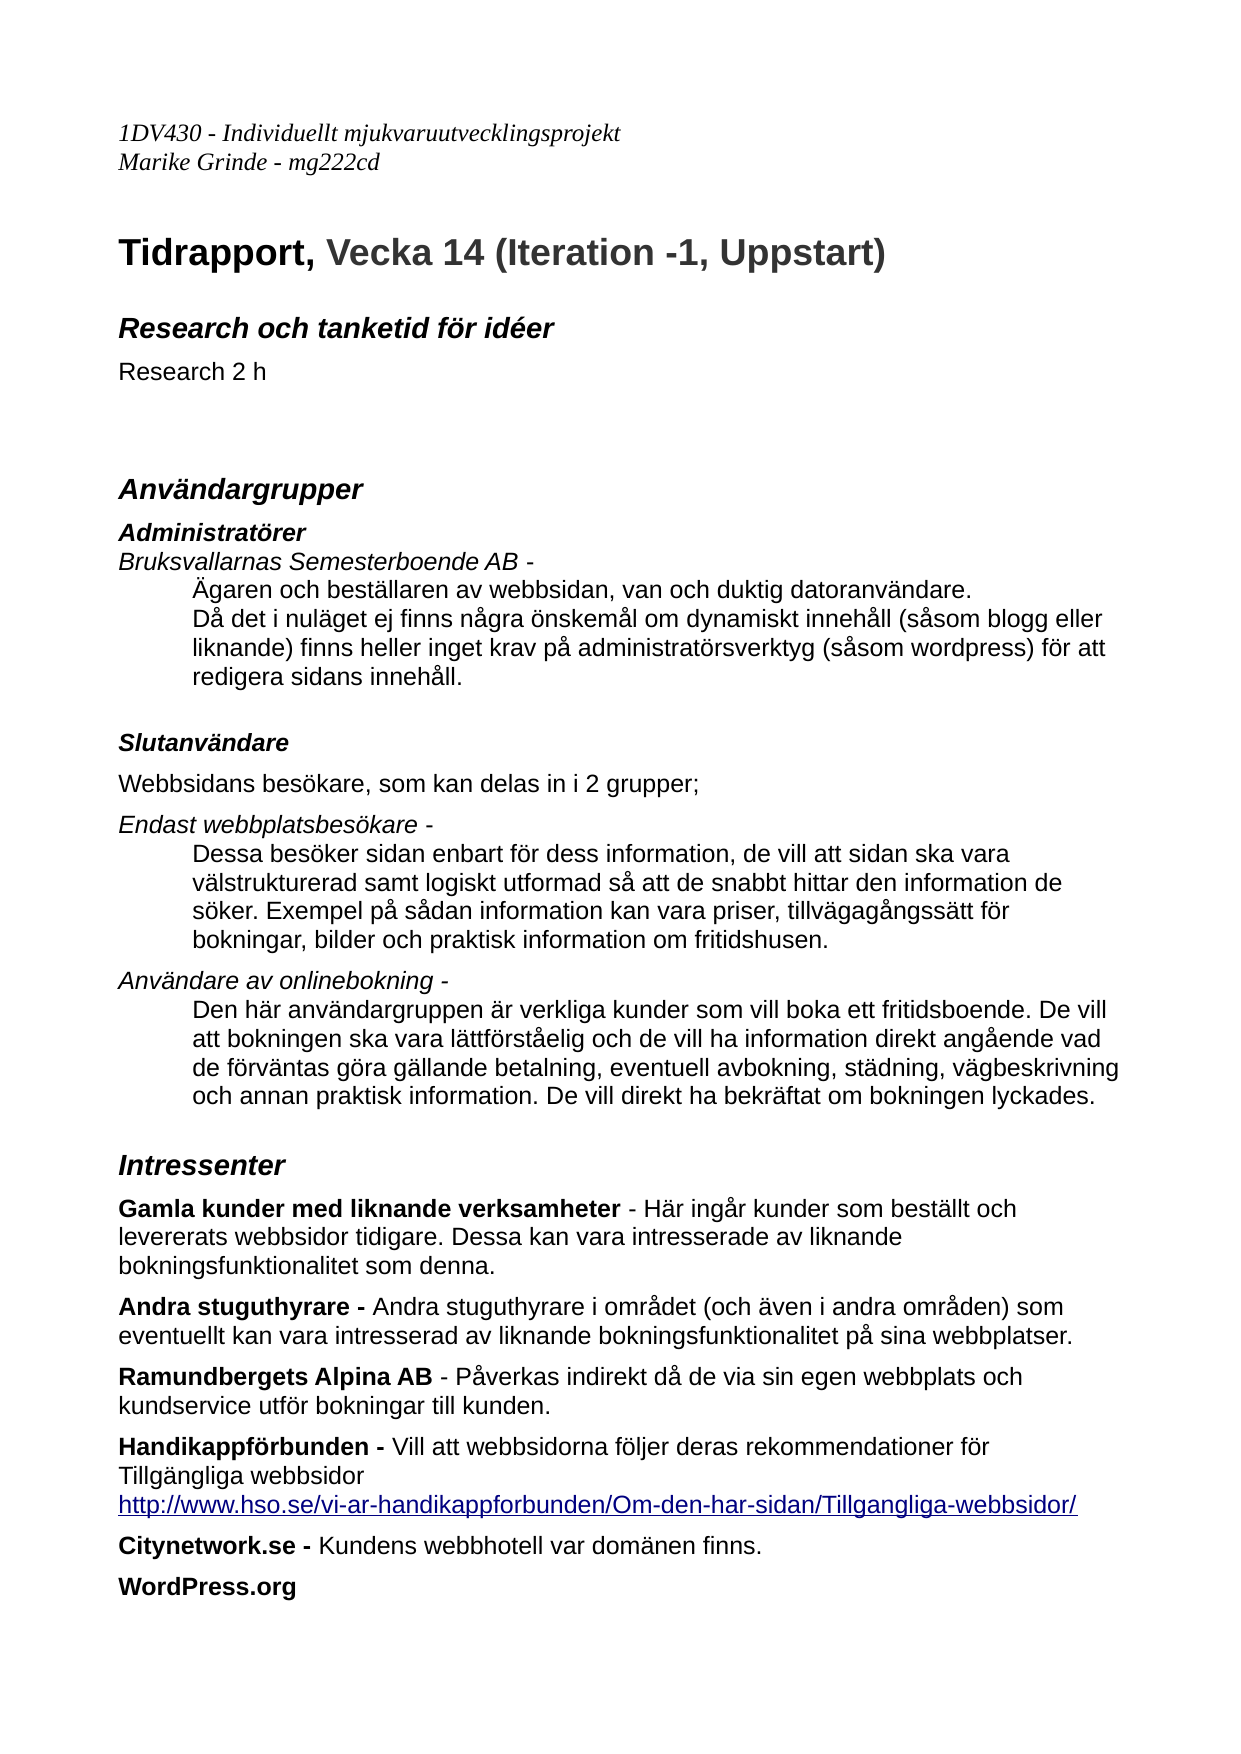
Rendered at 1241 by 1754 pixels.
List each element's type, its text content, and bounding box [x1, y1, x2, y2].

subtitle Intressenter [118, 1148, 1122, 1181]
subtitle Slutanvändare [118, 728, 1122, 756]
text Användare av onlinebokning - Den här användargruppen är verkliga kunder som vill boka ett fritidsboende. De vill att bokningen ska vara lättförståelig och de vill ha information direkt angående vad de förväntas göra gällande betalning, eventuell avbokning, städning, vägbeskrivning och annan praktisk information. De vill direkt ha bekräftat om bokningen lyckades. [118, 966, 1122, 1110]
text Gamla kunder med liknande verksamheter - Här ingår kunder som beställt och levererats webbsidor tidigare. Dessa kan vara intresserade av liknande bokningsfunktionalitet som denna. [118, 1194, 1122, 1280]
text Andra stuguthyrare - Andra stuguthyrare i området (och även i andra områden) som eventuellt kan vara intresserad av liknande bokningsfunktionalitet på sina webbplatser. [118, 1292, 1122, 1350]
text Webbsidans besökare, som kan delas in i 2 grupper; [118, 769, 1122, 798]
text Endast webbplatsbesökare - Dessa besöker sidan enbart för dess information, de vill att sidan ska vara välstrukturerad samt logiskt utformad så att de snabbt hittar den information de söker. Exempel på sådan information kan vara priser, tillvägagångssätt för bokningar, bilder och praktisk information om fritidshusen. [118, 810, 1122, 954]
text Citynetwork.se - Kundens webbhotell var domänen finns. [118, 1531, 1122, 1560]
text Handikappförbunden - Vill att webbsidorna följer deras rekommendationer för Tillgängliga webbsidor http://www.hso.se/vi-ar-handikappforbunden/Om-den-har-sidan/Tillgangliga-webbsidor/ [118, 1432, 1122, 1519]
text WordPress.org [118, 1572, 1122, 1601]
subtitle Research och tanketid för idéer [118, 311, 1122, 344]
text Ramundbergets Alpina AB - Påverkas indirekt då de via sin egen webbplats och kundservice utför bokningar till kunden. [118, 1362, 1122, 1420]
subtitle Tidrapport, Vecka 14 (Iteration -1, Uppstart) [118, 230, 1122, 273]
text Användargrupper [118, 472, 1122, 505]
text Research 2 h [118, 357, 1122, 386]
text Administratörer Bruksvallarnas Semesterboende AB - Ägaren och beställaren av webbsidan, van och duktig datoranvändare. Då det i nuläget ej finns några önskemål om dynamiskt innehåll (såsom blogg eller liknande) finns heller inget krav på administratörsverktyg (såsom wordpress) för att redigera sidans innehåll. [118, 518, 1122, 690]
